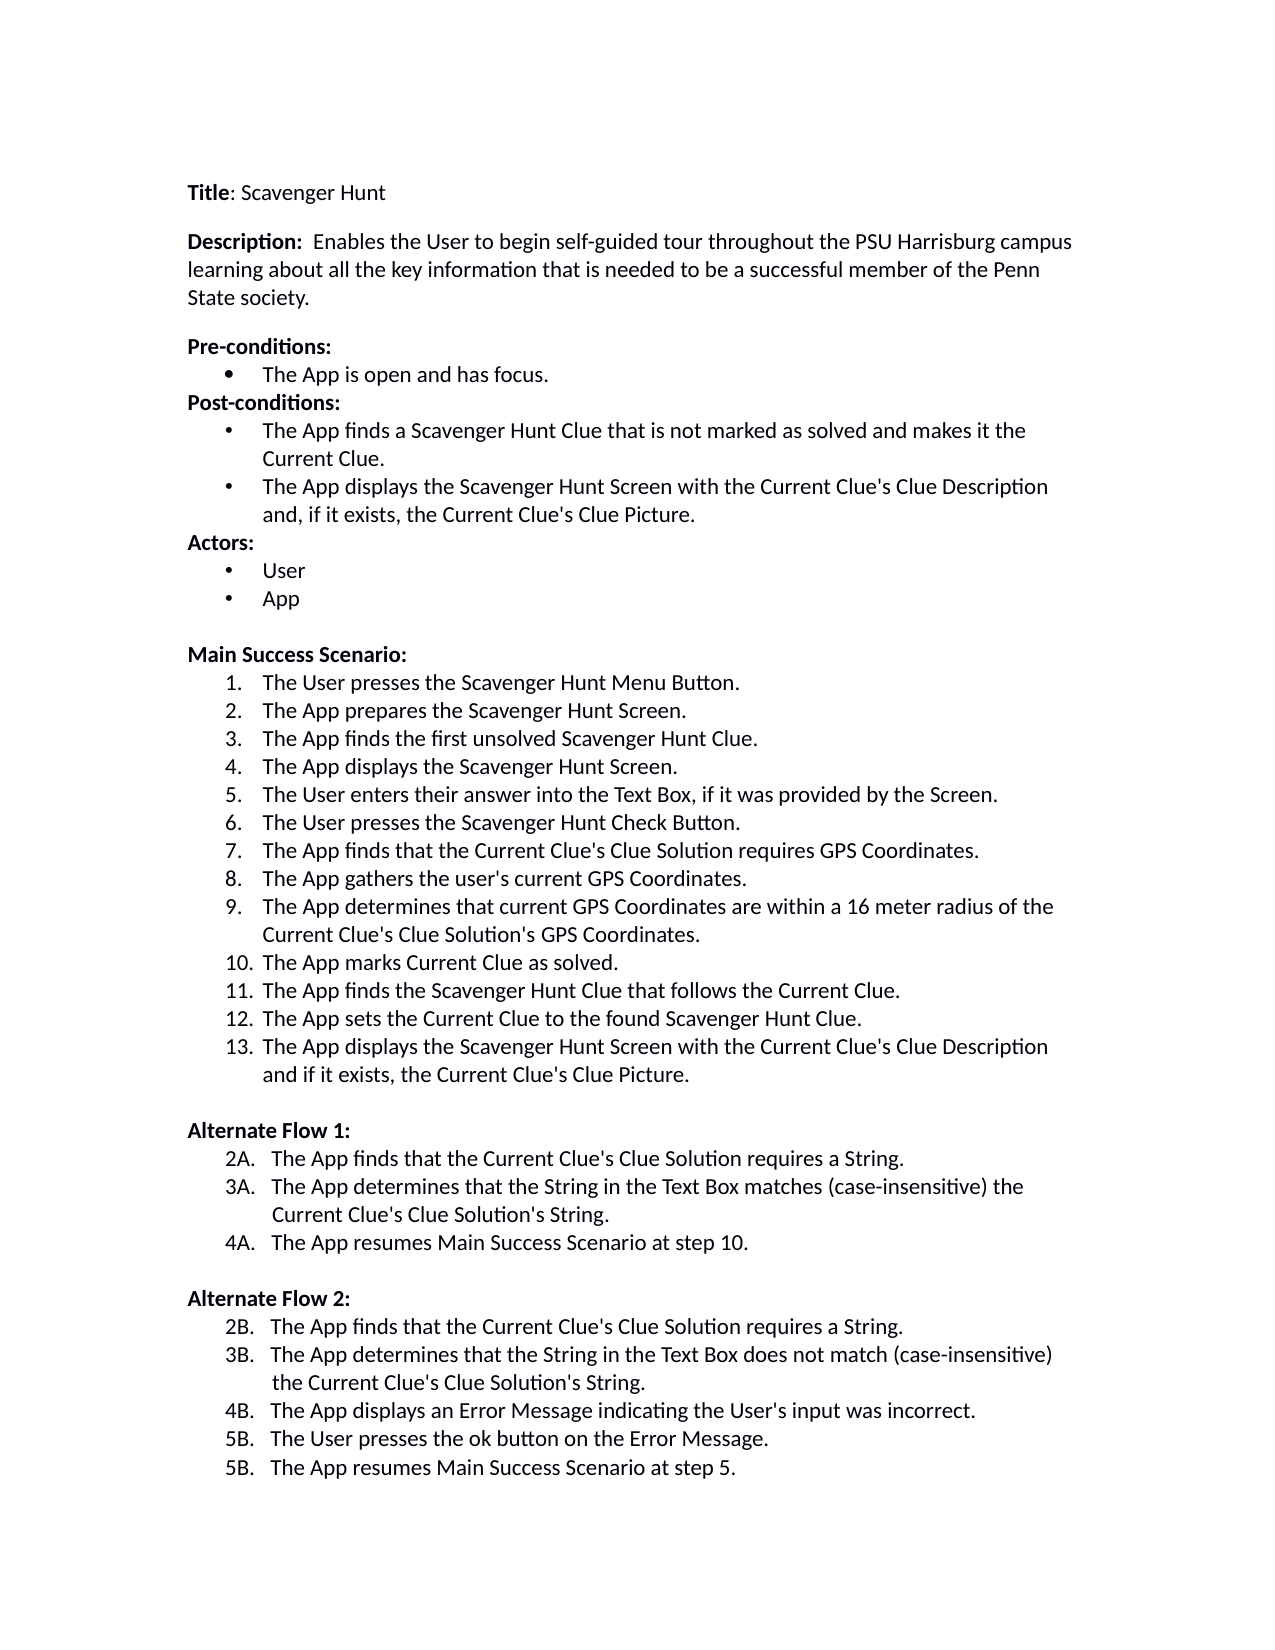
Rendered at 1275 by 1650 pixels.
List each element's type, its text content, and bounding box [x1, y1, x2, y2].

list The App finds a Scavenger Hunt Clue that is not marked as solved and makes it the Current Clue. [225, 416, 1087, 472]
list The App marks Current Clue as solved. [225, 948, 1087, 976]
text Description: Enables the User to begin self-guided tour throughout the PSU Harrisburg campus learning about all the key information that is needed to be a successful member of the Penn State society. [187, 227, 1087, 311]
text 5B. The User presses the ok button on the Error Message. [225, 1424, 1087, 1453]
text Post-conditions: [187, 388, 1087, 416]
list The App sets the Current Clue to the found Scavenger Hunt Clue. [225, 1004, 1087, 1032]
list App [225, 584, 1087, 612]
list The App displays the Scavenger Hunt Screen with the Current Clue's Clue Description and, if it exists, the Current Clue's Clue Picture. [225, 472, 1087, 528]
list The App finds the Scavenger Hunt Clue that follows the Current Clue. [225, 976, 1087, 1004]
text Alternate Flow 2: [187, 1284, 1087, 1312]
text 5B. The App resumes Main Success Scenario at step 5. [225, 1453, 1087, 1481]
list The App finds that the Current Clue's Clue Solution requires GPS Coordinates. [225, 836, 1087, 864]
list The App gathers the user's current GPS Coordinates. [225, 864, 1087, 892]
text Alternate Flow 1: [187, 1116, 1087, 1144]
list The App determines that current GPS Coordinates are within a 16 meter radius of the Current Clue's Clue Solution's GPS Coordinates. [225, 892, 1087, 948]
list The User enters their answer into the Text Box, if it was provided by the Screen. [225, 780, 1087, 808]
text 3A. The App determines that the String in the Text Box matches (case-insensitive) the Current Clue's Clue Solution's String. [225, 1172, 1087, 1228]
text Main Success Scenario: [187, 640, 1087, 668]
list The User presses the Scavenger Hunt Menu Button. [225, 668, 1087, 696]
text Title: Scavenger Hunt [187, 178, 1087, 206]
list The App is open and has focus. [225, 360, 1087, 388]
list The App finds the first unsolved Scavenger Hunt Clue. [225, 724, 1087, 752]
text 4B. The App displays an Error Message indicating the User's input was incorrect. [225, 1397, 1087, 1424]
list The App displays the Scavenger Hunt Screen. [225, 752, 1087, 780]
list The App displays the Scavenger Hunt Screen with the Current Clue's Clue Description and if it exists, the Current Clue's Clue Picture. [225, 1032, 1087, 1088]
list The User presses the Scavenger Hunt Check Button. [225, 808, 1087, 836]
list User [225, 556, 1087, 584]
text Actors: [187, 528, 1087, 556]
text 2B. The App finds that the Current Clue's Clue Solution requires a String. [225, 1312, 1087, 1341]
text 2A. The App finds that the Current Clue's Clue Solution requires a String. [225, 1144, 1087, 1172]
text 3B. The App determines that the String in the Text Box does not match (case-insensitive) the Current Clue's Clue Solution's String. [225, 1341, 1087, 1397]
list The App prepares the Scavenger Hunt Screen. [225, 696, 1087, 724]
text Pre-conditions: [187, 332, 1087, 360]
text 4A. The App resumes Main Success Scenario at step 10. [225, 1228, 1087, 1256]
